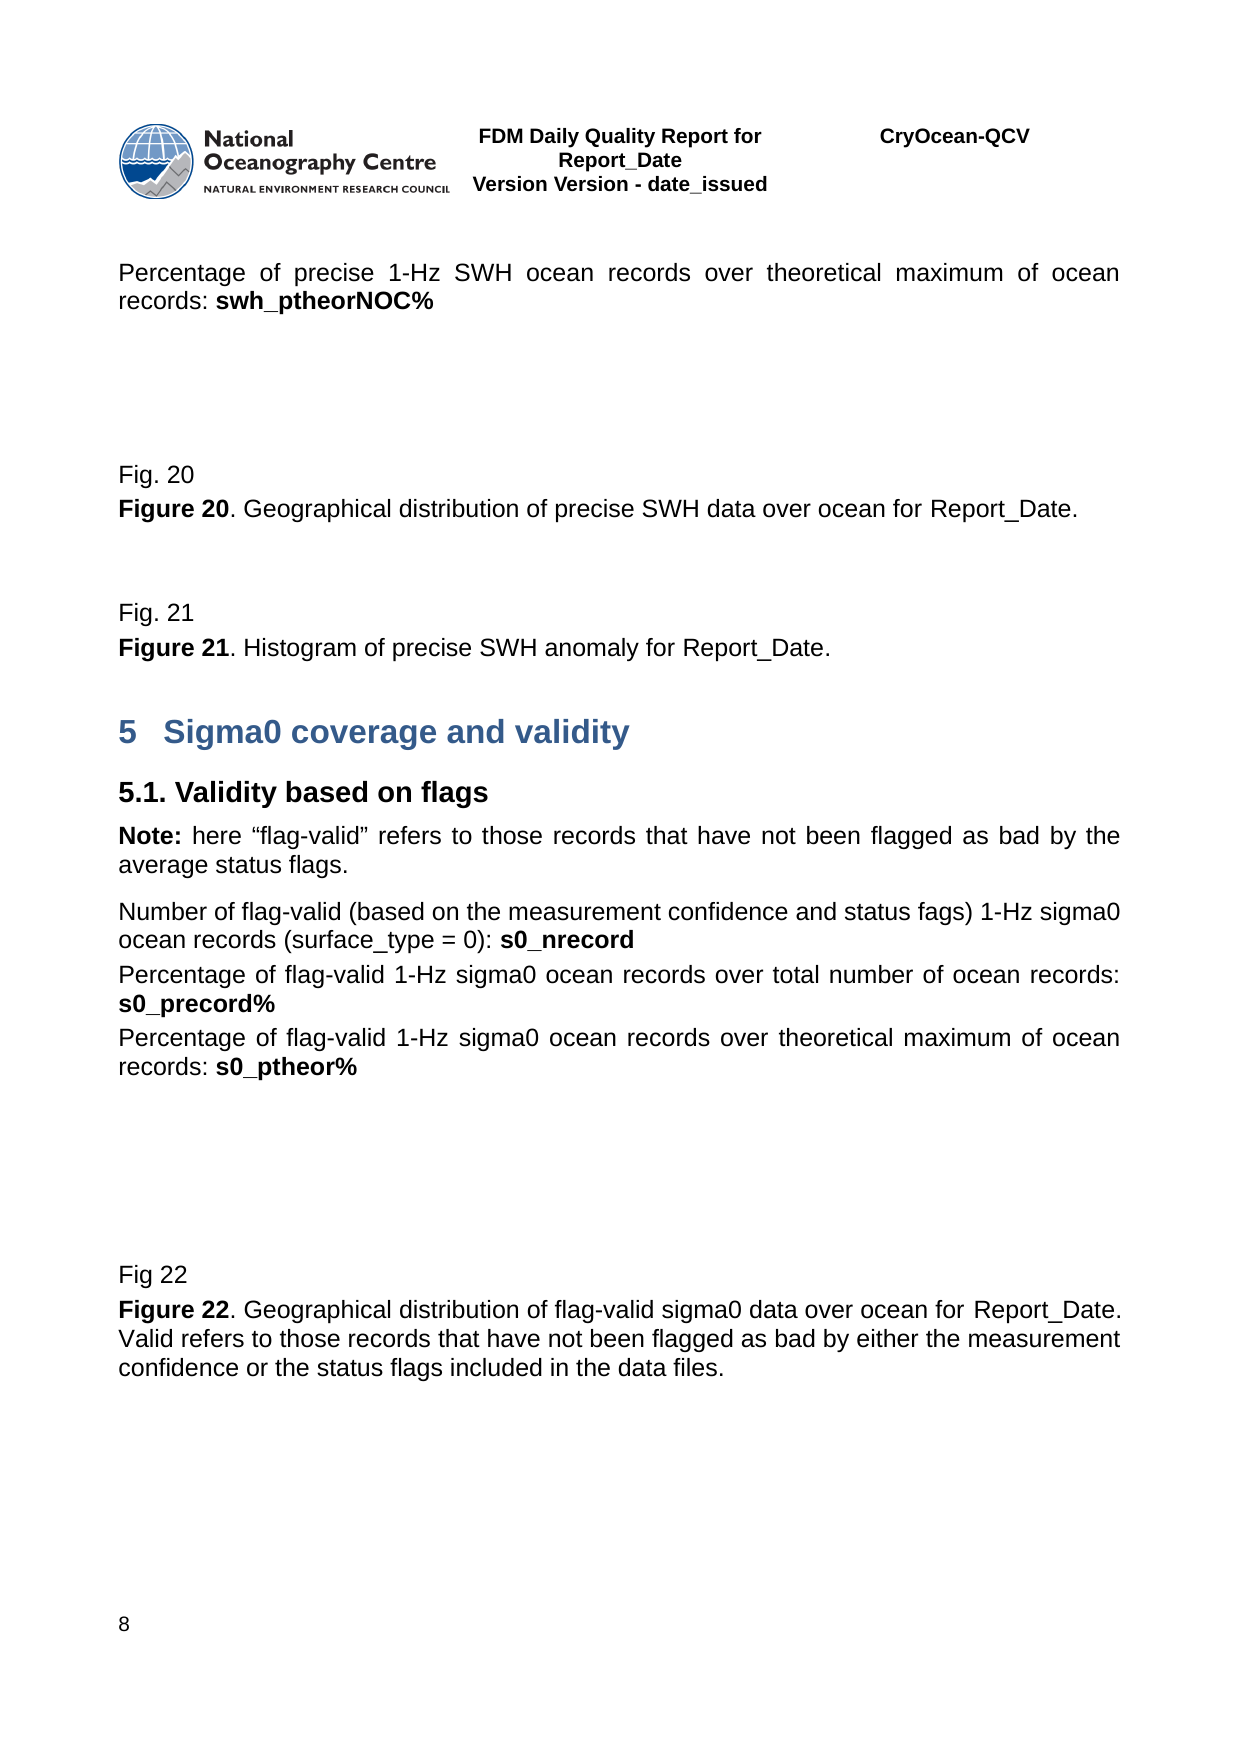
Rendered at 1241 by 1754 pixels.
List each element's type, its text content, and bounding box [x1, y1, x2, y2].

subtitle Sigma0 coverage and validity [118, 712, 1122, 750]
text Percentage of flag-valid 1-Hz sigma0 ocean records over theoretical maximum of ocean records: s0_ptheor% [118, 1023, 1122, 1081]
text Fig. 20 [118, 460, 1122, 488]
text Percentage of precise 1-Hz SWH ocean records over theoretical maximum of ocean records: swh_ptheorNOC% [118, 257, 1122, 315]
text Figure 22. Geographical distribution of flag-valid sigma0 data over ocean for Report_Date. Valid refers to those records that have not been flagged as bad by either the measurement confidence or the status flags included in the data files. [118, 1295, 1122, 1381]
text Number of flag-valid (based on the measurement confidence and status fags) 1-Hz sigma0 ocean records (surface_type = 0): s0_nrecord [118, 897, 1122, 954]
text Figure 20. Geographical distribution of precise SWH data over ocean for Report_Date. [118, 494, 1122, 523]
text Fig. 21 [118, 598, 1122, 627]
text Figure 21. Histogram of precise SWH anomaly for Report_Date. [118, 633, 1122, 662]
text Fig 22 [118, 1260, 1122, 1289]
text Note: here “flag-valid” refers to those records that have not been flagged as bad by the average status flags. [118, 821, 1122, 879]
text 5.1. Validity based on flags [118, 775, 1122, 809]
text Percentage of flag-valid 1-Hz sigma0 ocean records over total number of ocean records: s0_precord% [118, 960, 1122, 1017]
